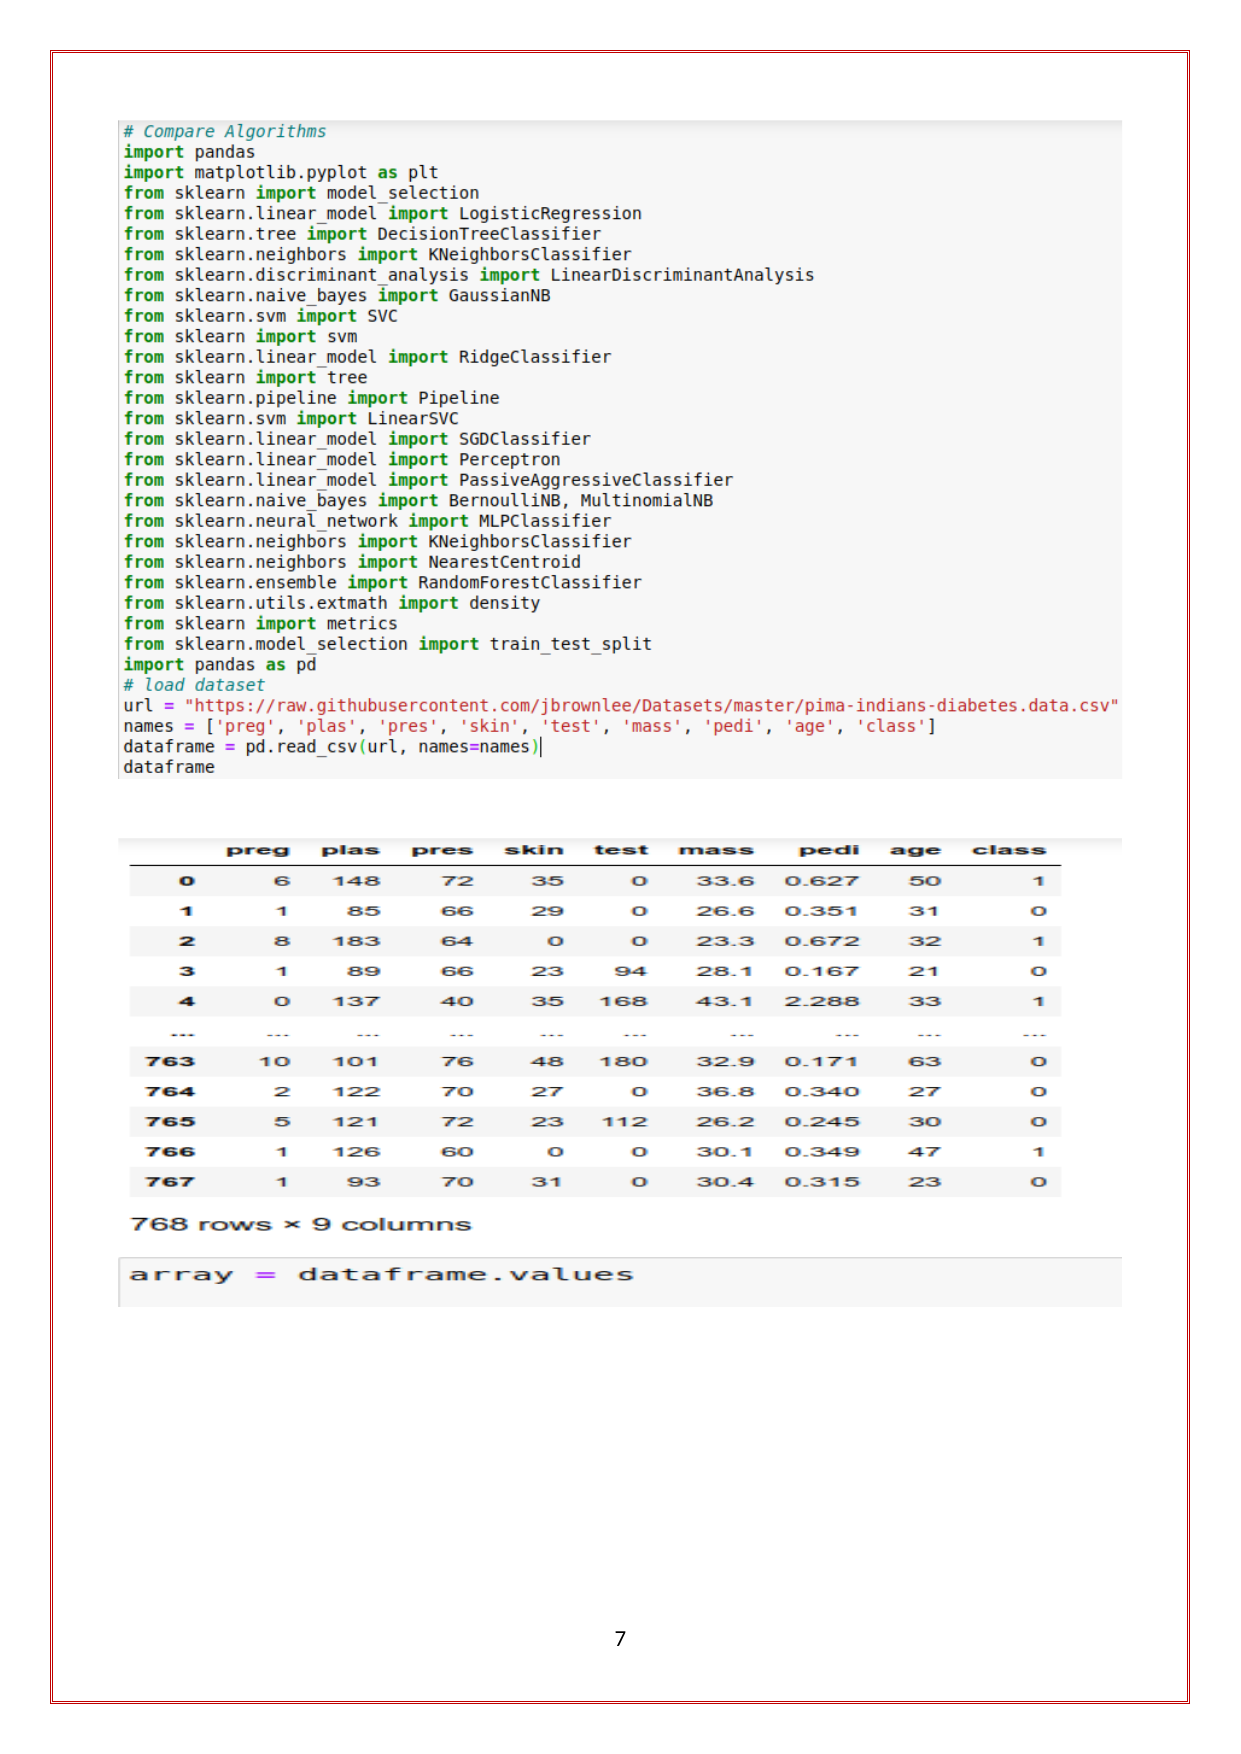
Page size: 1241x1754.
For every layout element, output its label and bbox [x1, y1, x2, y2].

picture [118, 836, 1122, 1307]
picture [118, 118, 1123, 779]
